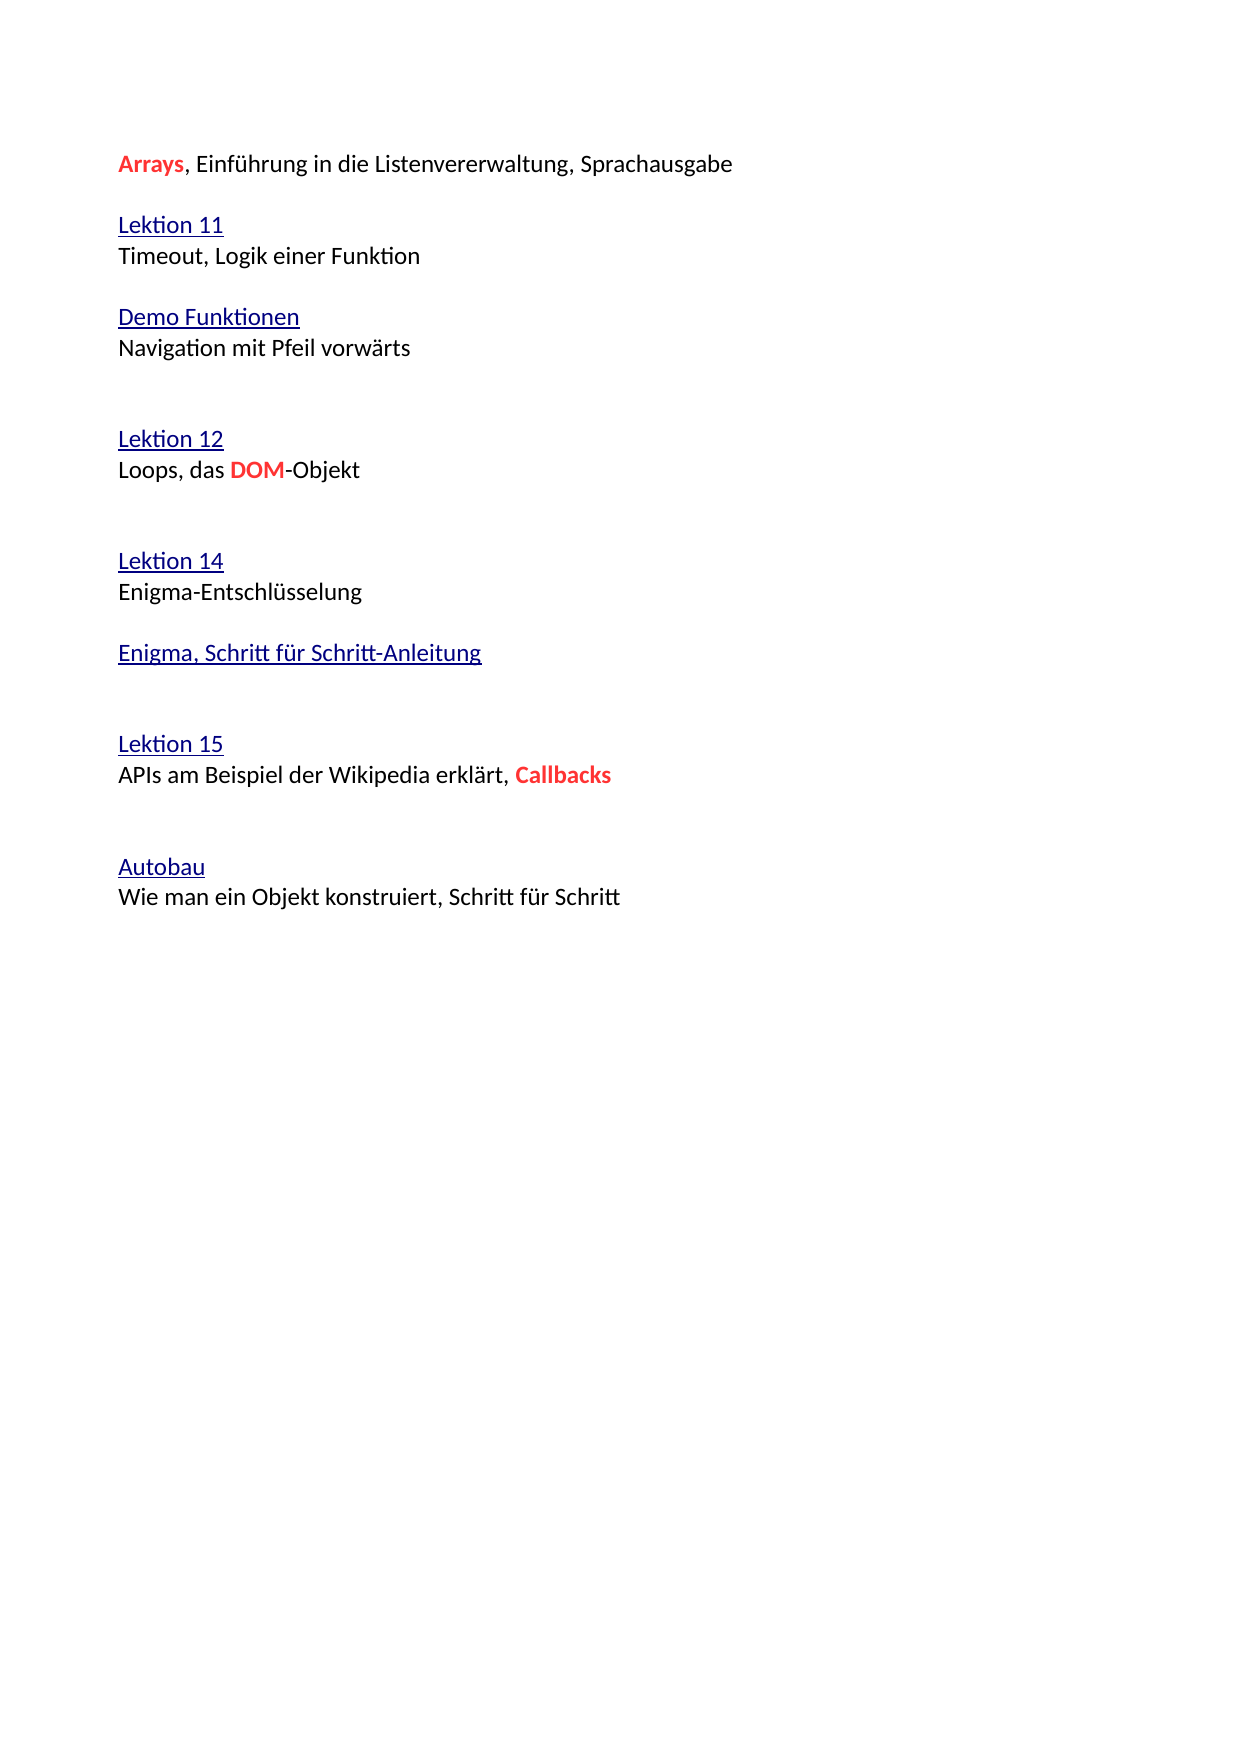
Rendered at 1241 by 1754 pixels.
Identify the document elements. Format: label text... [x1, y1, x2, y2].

text Timeout, Logik einer Funktion [118, 240, 1122, 271]
text Navigation mit Pfeil vorwärts [118, 332, 1122, 362]
text Autobau [118, 851, 1122, 881]
text Enigma, Schritt für Schritt-Anleitung [118, 637, 1122, 667]
text Lektion 12 [118, 423, 1122, 454]
text Arrays, Einführung in die Listenvererwaltung, Sprachausgabe [118, 149, 1122, 179]
text APIs am Beispiel der Wikipedia erklärt, Callbacks [118, 759, 1122, 789]
text Lektion 15 [118, 728, 1122, 759]
text Demo Funktionen [118, 301, 1122, 332]
text Loops, das DOM-Objekt [118, 454, 1122, 484]
text Enigma-Entschlüsselung [118, 576, 1122, 606]
text Lektion 14 [118, 545, 1122, 576]
text Lektion 11 [118, 210, 1122, 240]
text Wie man ein Objekt konstruiert, Schritt für Schritt [118, 881, 1122, 912]
